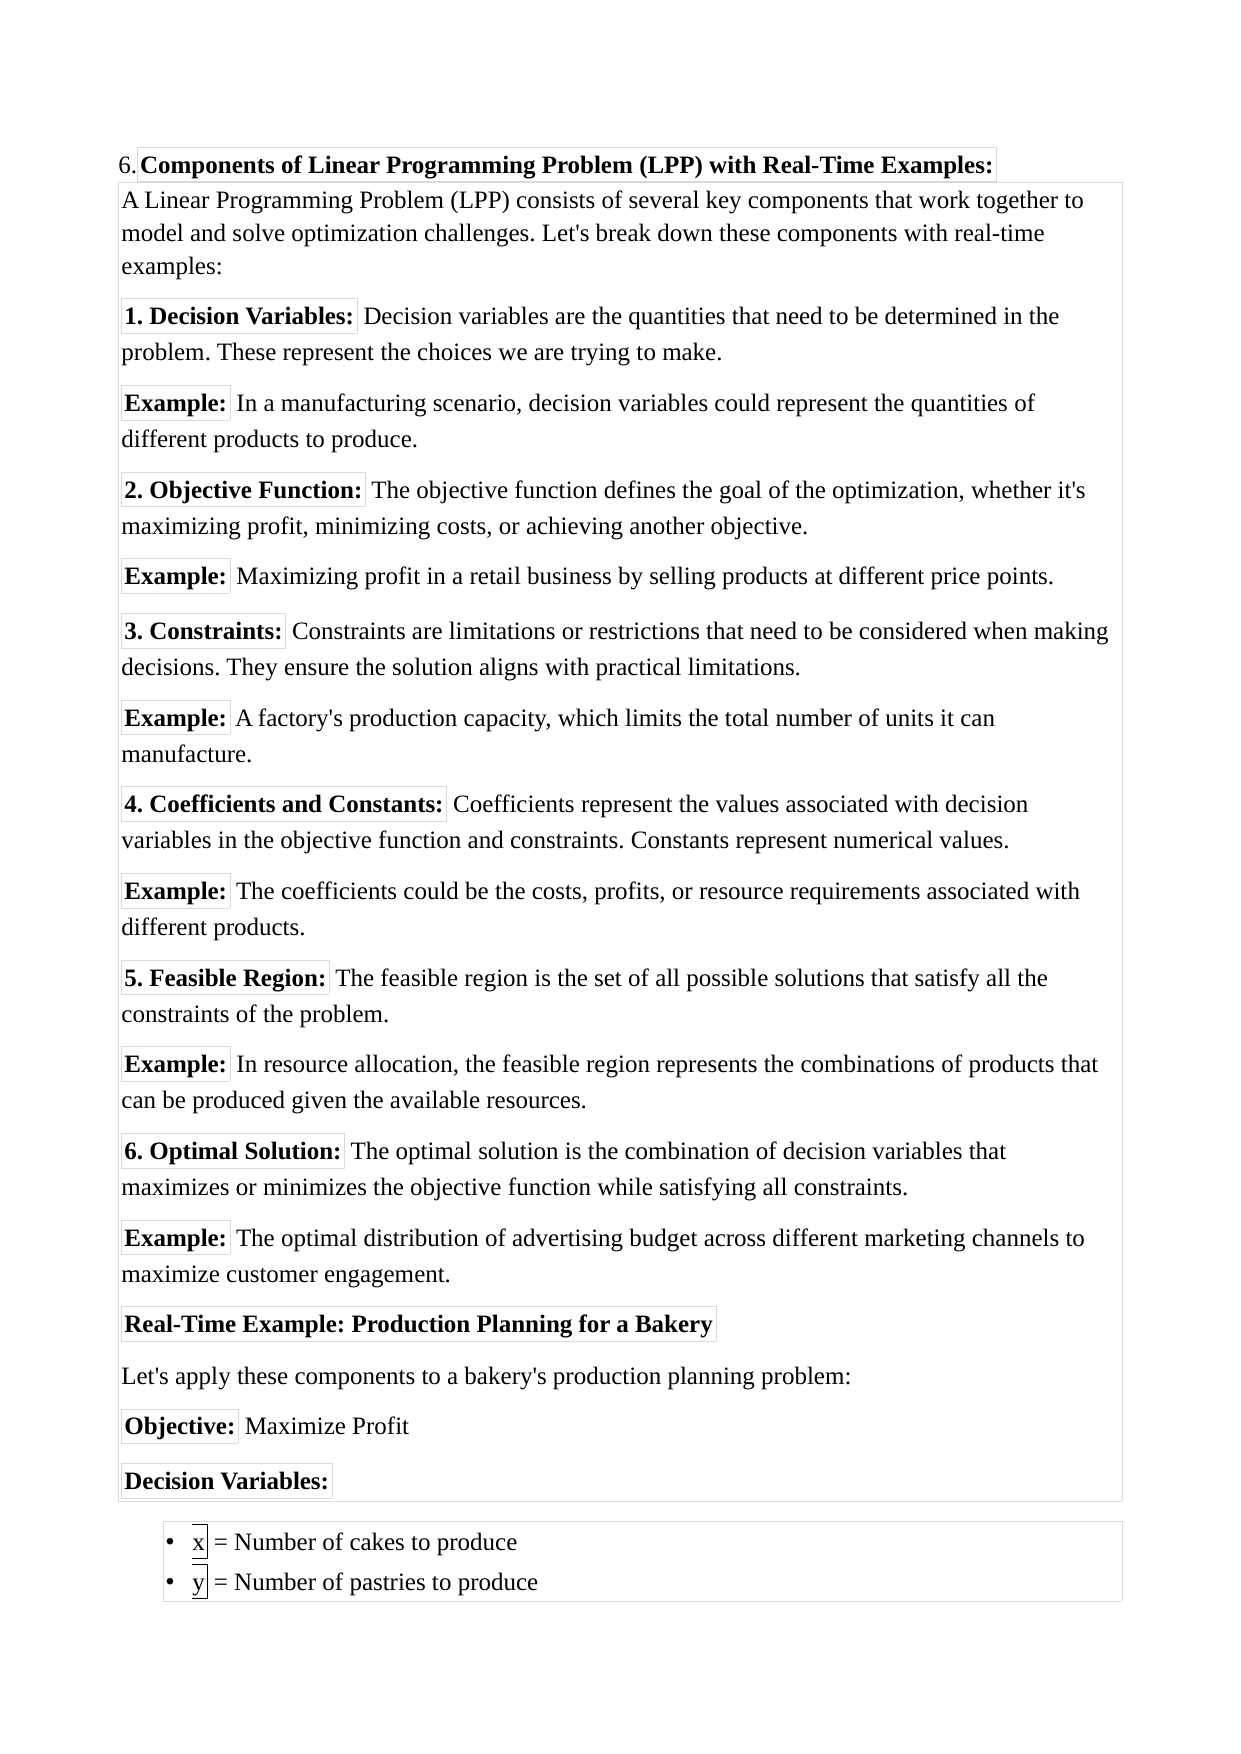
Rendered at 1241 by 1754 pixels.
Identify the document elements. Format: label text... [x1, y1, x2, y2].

text Let's apply these components to a bakery's production planning problem: [119, 1358, 1122, 1389]
text [997, 147, 1122, 182]
text Example: The optimal distribution of advertising budget across different marketing channels to maximize customer engagement. [119, 1217, 1122, 1287]
list x = Number of cakes to produce [164, 1522, 1122, 1558]
text Real-Time Example: Production Planning for a Bakery [119, 1303, 1122, 1341]
text A Linear Programming Problem (LPP) consists of several key components that work together to model and solve optimization challenges. Let's break down these components with real-time examples: [119, 183, 1122, 279]
text 5. Feasible Region: The feasible region is the set of all possible solutions that satisfy all the constraints of the problem. [119, 957, 1122, 1027]
text Objective: Maximize Profit [119, 1405, 1122, 1443]
text 2. Objective Function: The objective function defines the goal of the optimization, whether it's maximizing profit, minimizing costs, or achieving another objective. [119, 469, 1122, 539]
text 1. Decision Variables: Decision variables are the quantities that need to be determined in the problem. These represent the choices we are trying to make. [119, 295, 1122, 366]
text 4. Coefficients and Constants: Coefficients represent the values associated with decision variables in the objective function and constraints. Constants represent numerical values. [119, 783, 1122, 854]
text Example: In resource allocation, the feasible region represents the combinations of products that can be produced given the available resources. [119, 1043, 1122, 1114]
text 6. Optimal Solution: The optimal solution is the combination of decision variables that maximizes or minimizes the objective function while satisfying all constraints. [119, 1130, 1122, 1201]
text Example: Maximizing profit in a retail business by selling products at different price points. [119, 555, 1122, 593]
text Decision Variables: [119, 1460, 1122, 1501]
text Example: The coefficients could be the costs, profits, or resource requirements associated with different products. [119, 870, 1122, 941]
text Example: A factory's production capacity, which limits the total number of units it can manufacture. [119, 697, 1122, 767]
text 3. Constraints: Constraints are limitations or restrictions that need to be considered when making decisions. They ensure the solution aligns with practical limitations. [119, 610, 1122, 681]
text 6. [118, 147, 137, 182]
text Example: In a manufacturing scenario, decision variables could represent the quantities of different products to produce. [119, 382, 1122, 453]
text Components of Linear Programming Problem (LPP) with Real-Time Examples: [138, 148, 996, 181]
list y = Number of pastries to produce [164, 1561, 1122, 1601]
